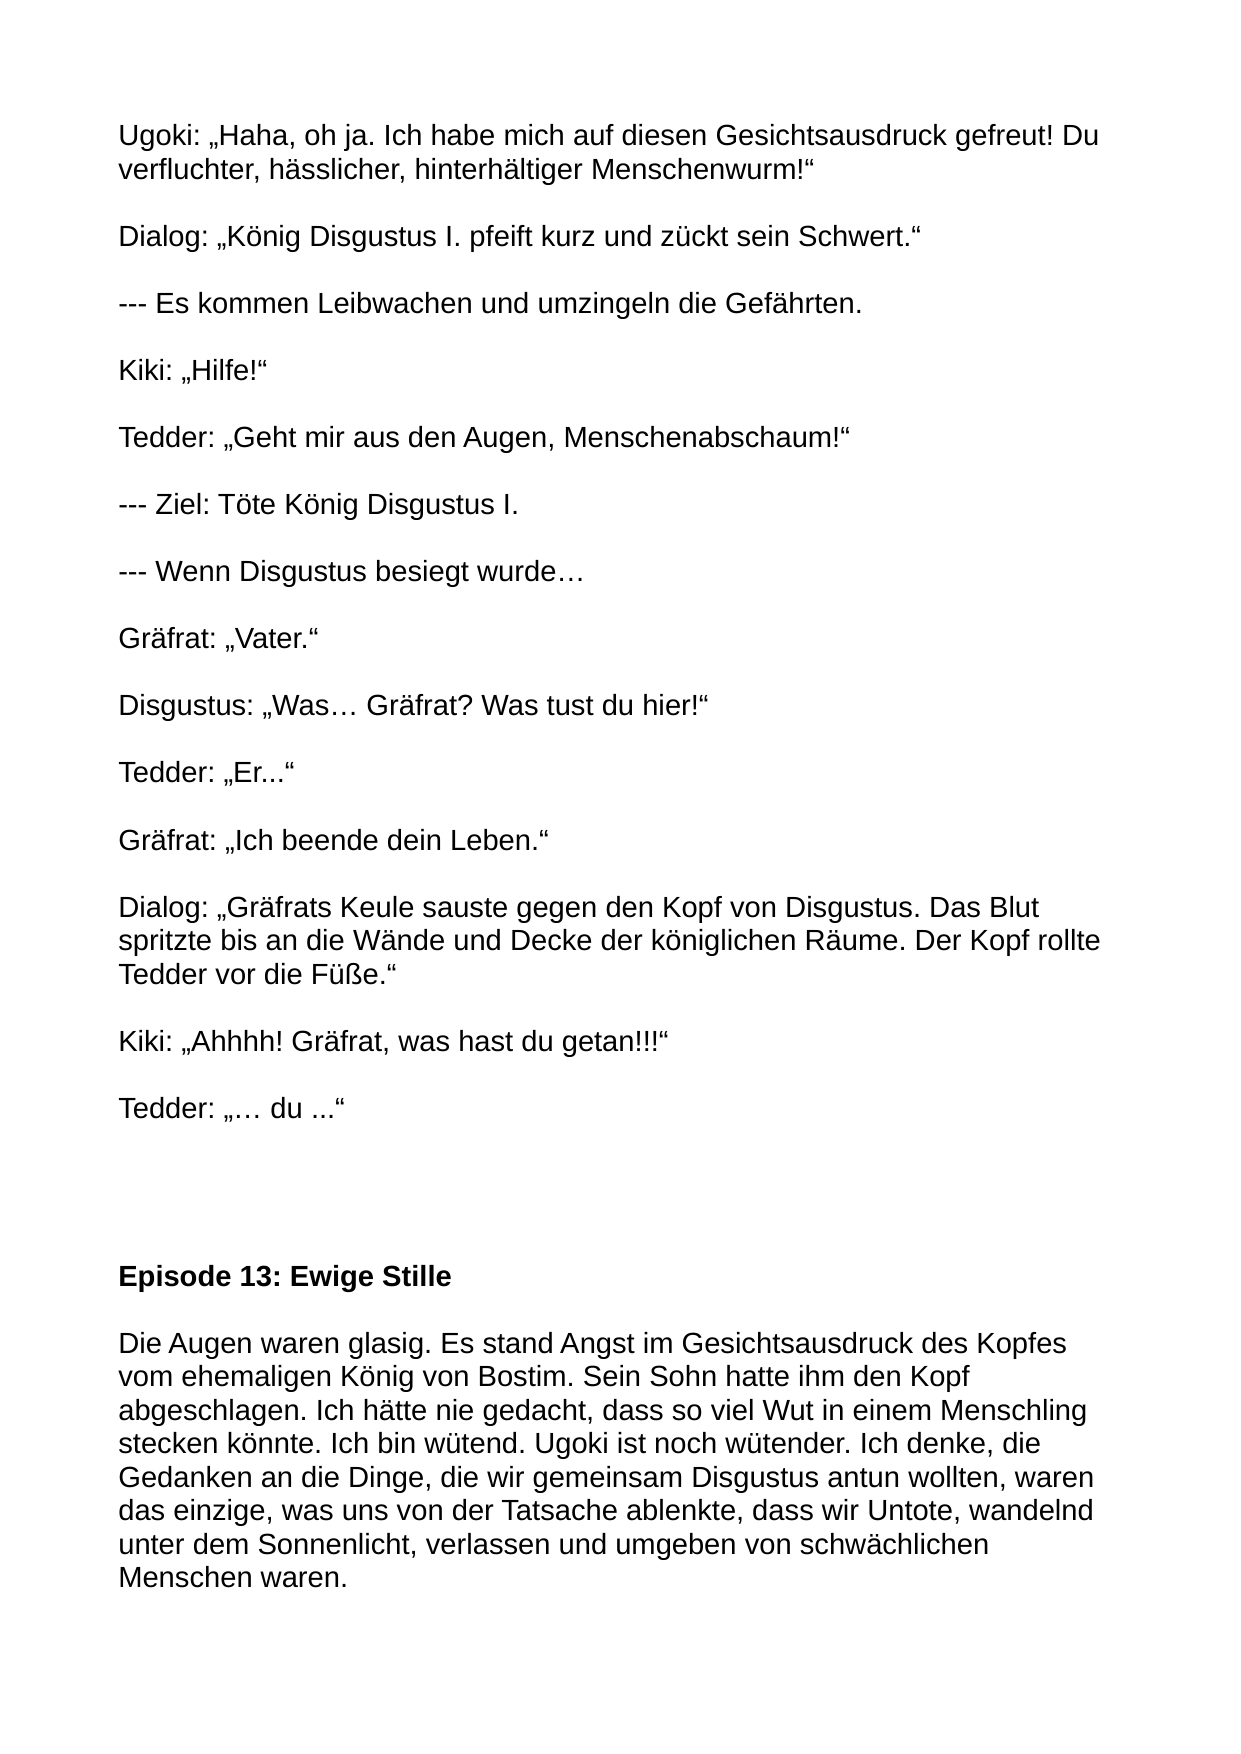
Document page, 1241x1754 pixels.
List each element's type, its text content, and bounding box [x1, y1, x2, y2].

text Dialog: „Gräfrats Keule sauste gegen den Kopf von Disgustus. Das Blut spritzte bis an die Wände und Decke der königlichen Räume. Der Kopf rollte Tedder vor die Füße.“ [118, 889, 1122, 990]
text Gräfrat: „Ich beende dein Leben.“ [118, 822, 1122, 856]
text Gräfrat: „Vater.“ [118, 621, 1122, 655]
text Tedder: „… du ...“ [118, 1091, 1122, 1124]
text Episode 13: Ewige Stille [118, 1258, 1122, 1292]
text Disgustus: „Was… Gräfrat? Was tust du hier!“ [118, 688, 1122, 722]
text --- Es kommen Leibwachen und umzingeln die Gefährten. [118, 286, 1122, 319]
text --- Wenn Disgustus besiegt wurde… [118, 554, 1122, 588]
text Tedder: „Er...“ [118, 755, 1122, 789]
text Die Augen waren glasig. Es stand Angst im Gesichtsausdruck des Kopfes vom ehemaligen König von Bostim. Sein Sohn hatte ihm den Kopf abgeschlagen. Ich hätte nie gedacht, dass so viel Wut in einem Menschling stecken könnte. Ich bin wütend. Ugoki ist noch wütender. Ich denke, die Gedanken an die Dinge, die wir gemeinsam Disgustus antun wollten, waren das einzige, was uns von der Tatsache ablenkte, dass wir Untote, wandelnd unter dem Sonnenlicht, verlassen und umgeben von schwächlichen Menschen waren. [118, 1326, 1122, 1594]
text Ugoki: „Haha, oh ja. Ich habe mich auf diesen Gesichtsausdruck gefreut! Du verfluchter, hässlicher, hinterhältiger Menschenwurm!“ [118, 118, 1122, 185]
text --- Ziel: Töte König Disgustus I. [118, 487, 1122, 521]
text Kiki: „Hilfe!“ [118, 353, 1122, 386]
text Kiki: „Ahhhh! Gräfrat, was hast du getan!!!“ [118, 1024, 1122, 1057]
text Tedder: „Geht mir aus den Augen, Menschenabschaum!“ [118, 420, 1122, 453]
text Dialog: „König Disgustus I. pfeift kurz und zückt sein Schwert.“ [118, 219, 1122, 252]
